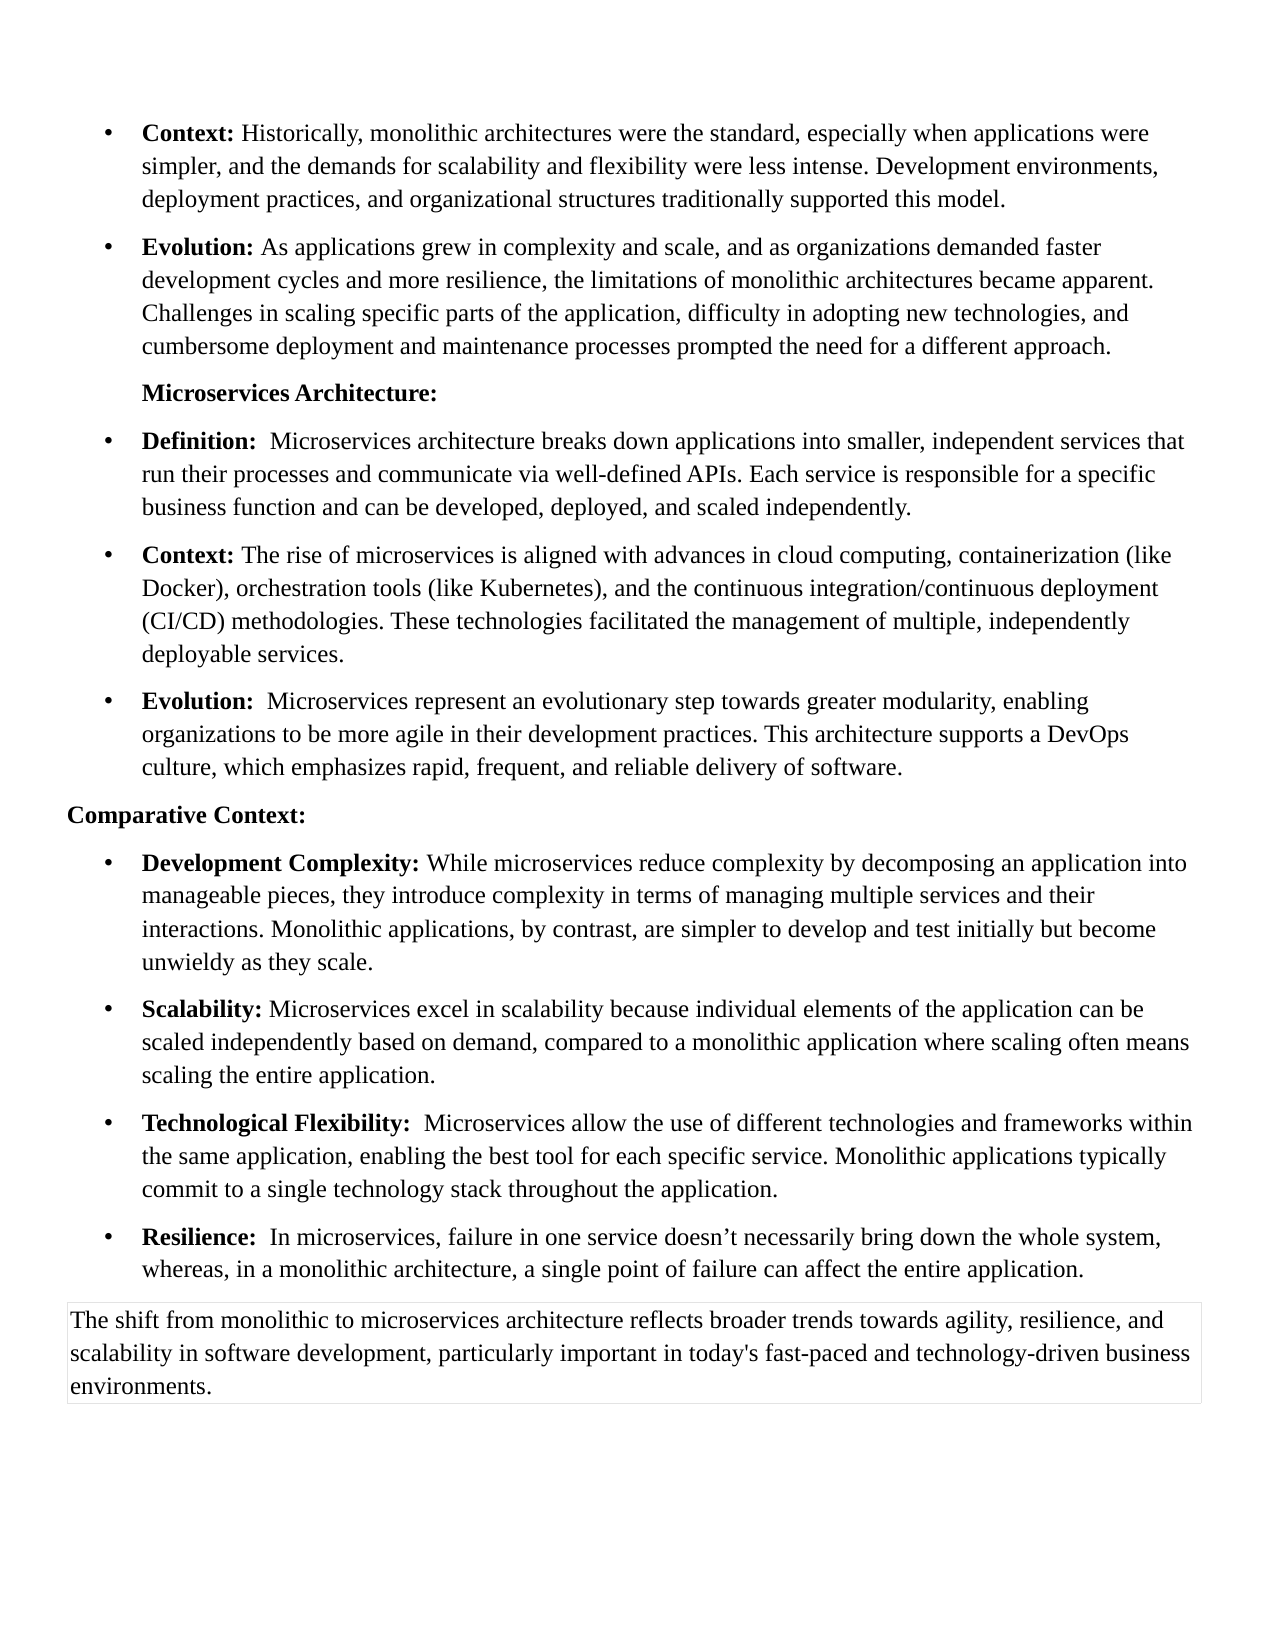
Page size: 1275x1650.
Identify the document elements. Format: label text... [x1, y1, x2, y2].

list Technological Flexibility: Microservices allow the use of different technologies and frameworks within the same application, enabling the best tool for each specific service. Monolithic applications typically commit to a single technology stack throughout the application. [104, 1108, 1201, 1203]
text Comparative Context: [67, 800, 1201, 829]
list Evolution: As applications grew in complexity and scale, and as organizations demanded faster development cycles and more resilience, the limitations of monolithic architectures became apparent. Challenges in scaling specific parts of the application, difficulty in adopting new technologies, and cumbersome deployment and maintenance processes prompted the need for a different approach. [104, 232, 1201, 359]
list Context: Historically, monolithic architectures were the standard, especially when applications were simpler, and the demands for scalability and flexibility were less intense. Development environments, deployment practices, and organizational structures traditionally supported this model. [104, 118, 1201, 213]
list Evolution: Microservices represent an evolutionary step towards greater modularity, enabling organizations to be more agile in their development practices. This architecture supports a DevOps culture, which emphasizes rapid, frequent, and reliable delivery of software. [104, 686, 1201, 781]
list Resilience: In microservices, failure in one service doesn’t necessarily bring down the whole system, whereas, in a monolithic architecture, a single point of failure can affect the entire application. [104, 1222, 1201, 1283]
list Context: The rise of microservices is aligned with advances in cloud computing, containerization (like Docker), orchestration tools (like Kubernetes), and the continuous integration/continuous deployment (CI/CD) methodologies. These technologies facilitated the management of multiple, independently deployable services. [104, 540, 1201, 667]
list Scalability: Microservices excel in scalability because individual elements of the application can be scaled independently based on demand, compared to a monolithic application where scaling often means scaling the entire application. [104, 994, 1201, 1089]
text The shift from monolithic to microservices architecture reflects broader trends towards agility, resilience, and scalability in software development, particularly important in today's fast-paced and technology-driven business environments. [68, 1303, 1201, 1403]
list Definition: Microservices architecture breaks down applications into smaller, independent services that run their processes and communicate via well-defined APIs. Each service is responsible for a specific business function and can be developed, deployed, and scaled independently. [104, 426, 1201, 521]
list Development Complexity: While microservices reduce complexity by decomposing an application into manageable pieces, they introduce complexity in terms of managing multiple services and their interactions. Monolithic applications, by contrast, are simpler to develop and test initially but become unwieldy as they scale. [104, 848, 1201, 975]
list Microservices Architecture: [104, 378, 1201, 407]
